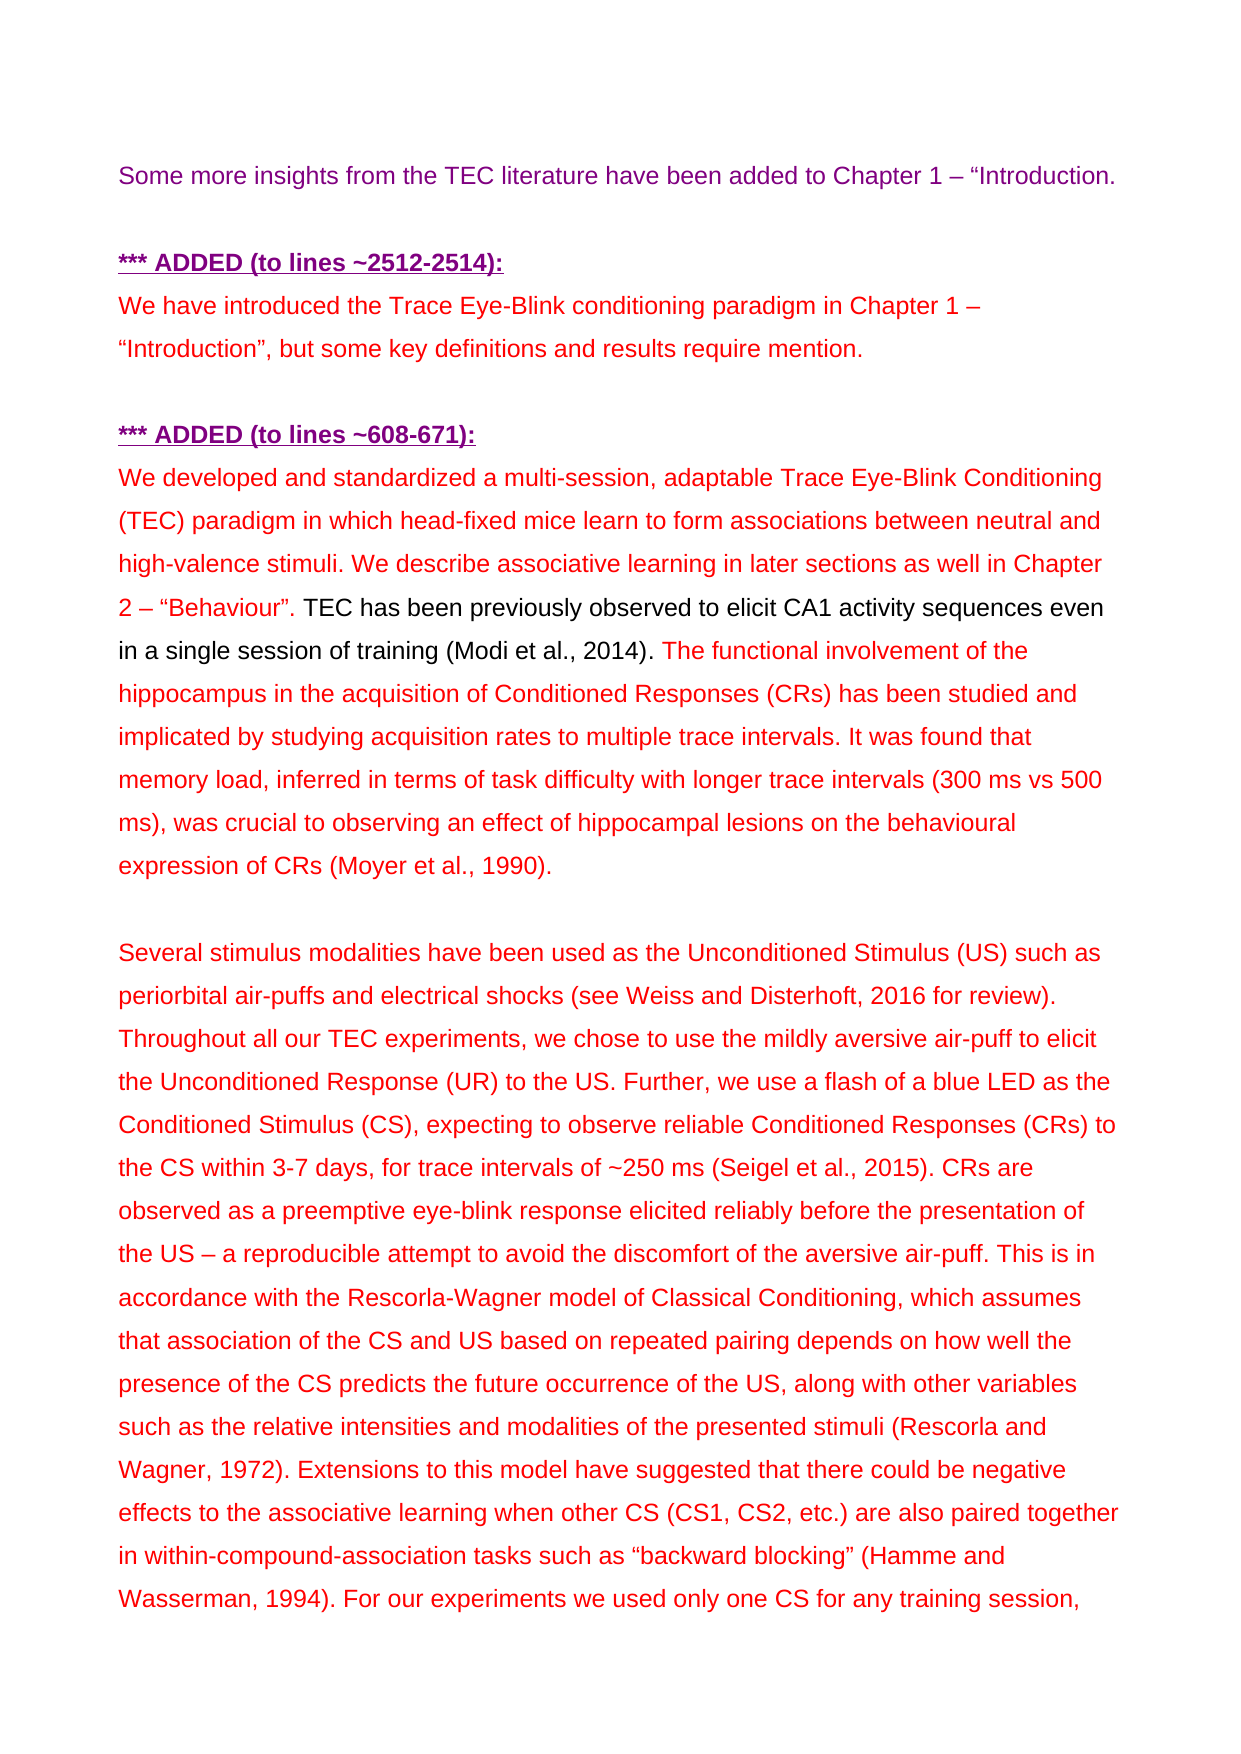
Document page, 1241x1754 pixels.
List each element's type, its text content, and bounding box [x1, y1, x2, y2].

text Several stimulus modalities have been used as the Unconditioned Stimulus (US) such as periorbital air-puffs and electrical shocks (see Weiss and Disterhoft, 2016 for review). Throughout all our TEC experiments, we chose to use the mildly aversive air-puff to elicit the Unconditioned Response (UR) to the US. Further, we use a flash of a blue LED as the Conditioned Stimulus (CS), expecting to observe reliable Conditioned Responses (CRs) to the CS within 3-7 days, for trace intervals of ~250 ms (Seigel et al., 2015). CRs are observed as a preemptive eye-blink response elicited reliably before the presentation of the US – a reproducible attempt to avoid the discomfort of the aversive air-puff. This is in accordance with the Rescorla-Wagner model of Classical Conditioning, which assumes that association of the CS and US based on repeated pairing depends on how well the presence of the CS predicts the future occurrence of the US, along with other variables such as the relative intensities and modalities of the presented stimuli (Rescorla and Wagner, 1972). Extensions to this model have suggested that there could be negative effects to the associative learning when other CS (CS1, CS2, etc.) are also paired together in within-compound-association tasks such as “backward blocking” (Hamme and Wasserman, 1994). For our experiments we used only one CS for any training session, [118, 937, 1122, 1613]
text *** ADDED (to lines ~2512-2514): [118, 247, 1122, 276]
text We have introduced the Trace Eye-Blink conditioning paradigm in Chapter 1 – “Introduction”, but some key definitions and results require mention. [118, 291, 1122, 362]
text *** ADDED (to lines ~608-671): [118, 420, 1122, 449]
text We developed and standardized a multi-session, adaptable Trace Eye-Blink Conditioning (TEC) paradigm in which head-fixed mice learn to form associations between neutral and high-valence stimuli. We describe associative learning in later sections as well in Chapter 2 – “Behaviour”. TEC has been previously observed to elicit CA1 activity sequences even in a single session of training (Modi et al., 2014)⁠. The functional involvement of the hippocampus in the acquisition of Conditioned Responses (CRs) has been studied and implicated by studying acquisition rates to multiple trace intervals. It was found that memory load, inferred in terms of task difficulty with longer trace intervals (300 ms vs 500 ms), was crucial to observing an effect of hippocampal lesions on the behavioural expression of CRs (Moyer et al., 1990). [118, 463, 1122, 880]
text Some more insights from the TEC literature have been added to Chapter 1 – “Introduction. [118, 161, 1122, 190]
